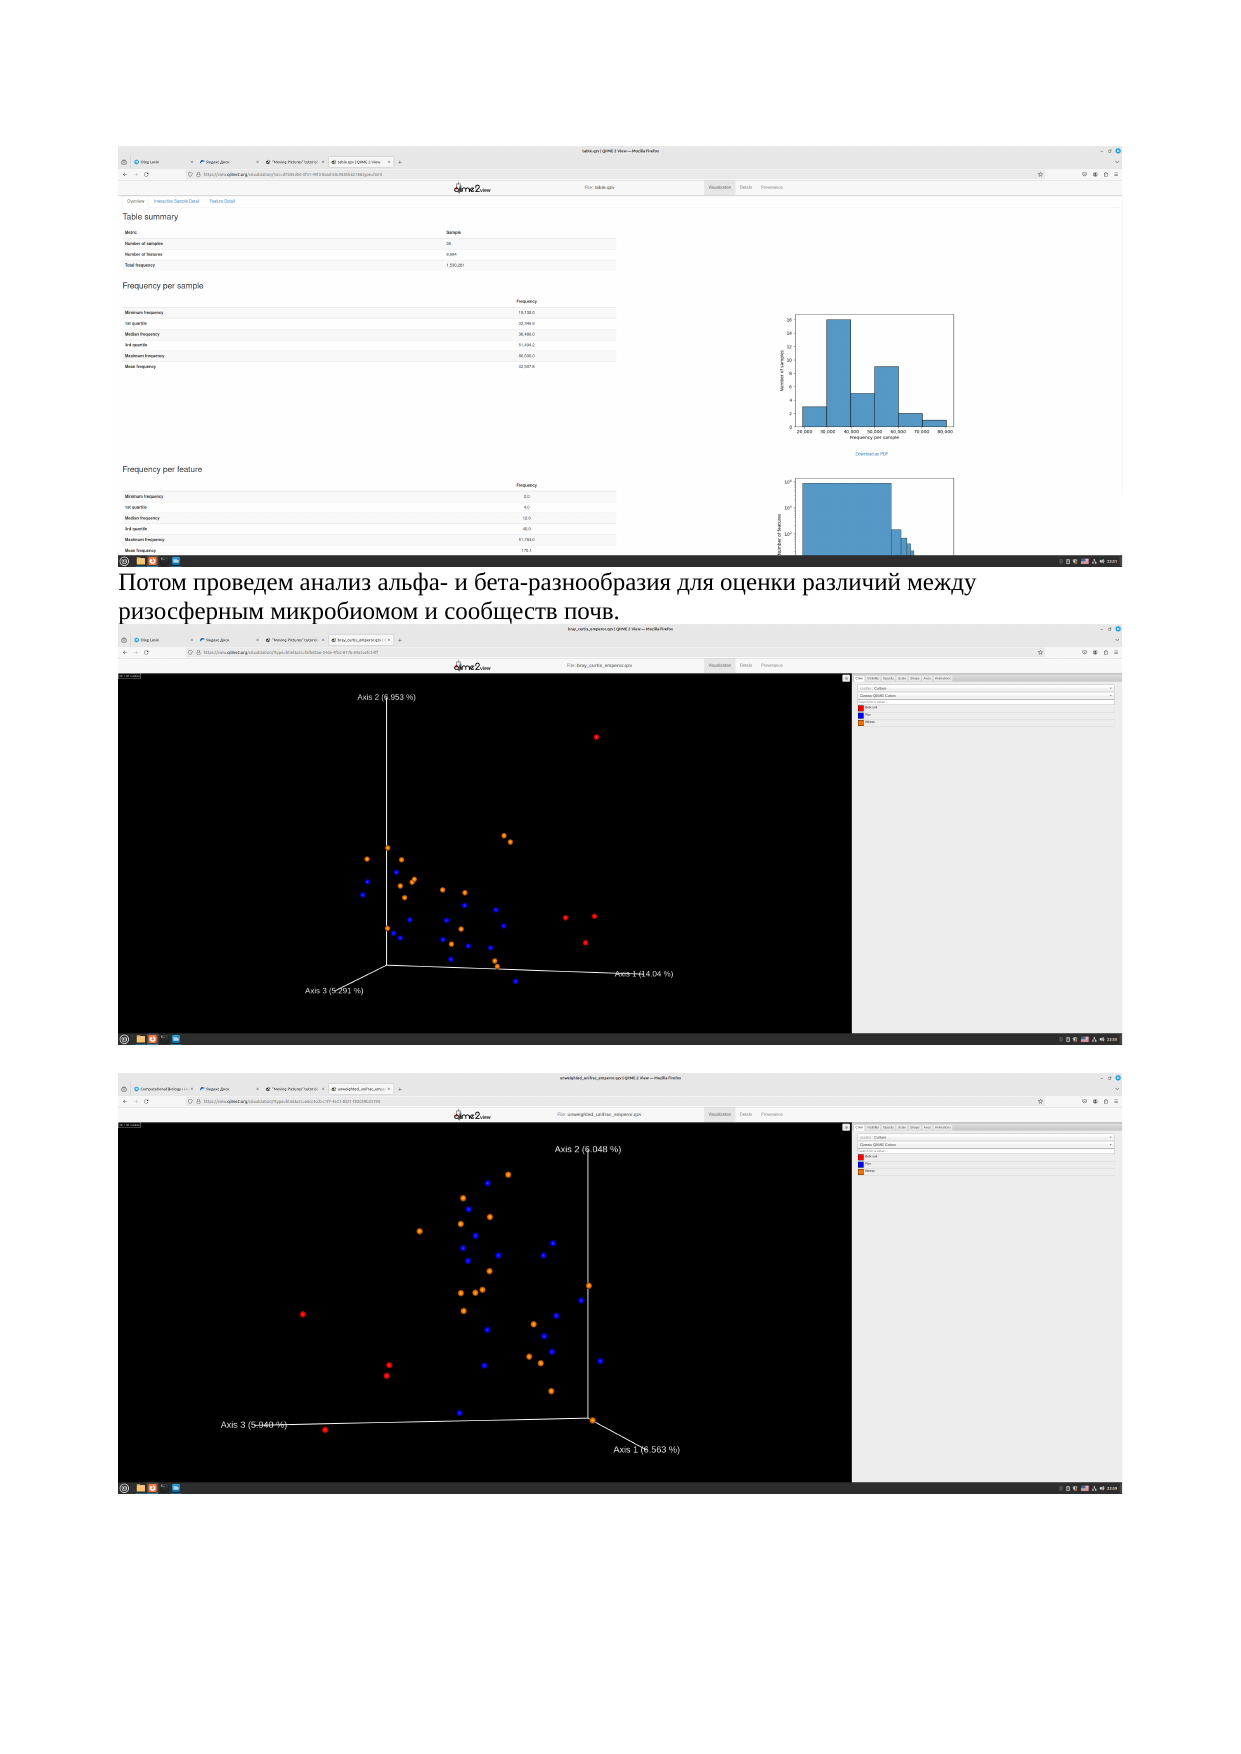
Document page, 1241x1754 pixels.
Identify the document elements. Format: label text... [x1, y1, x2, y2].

text Потом проведем анализ альфа- и бета-разнообразия для оценки различий между ризосферным микробиомом и сообществ почв. [118, 567, 1122, 624]
